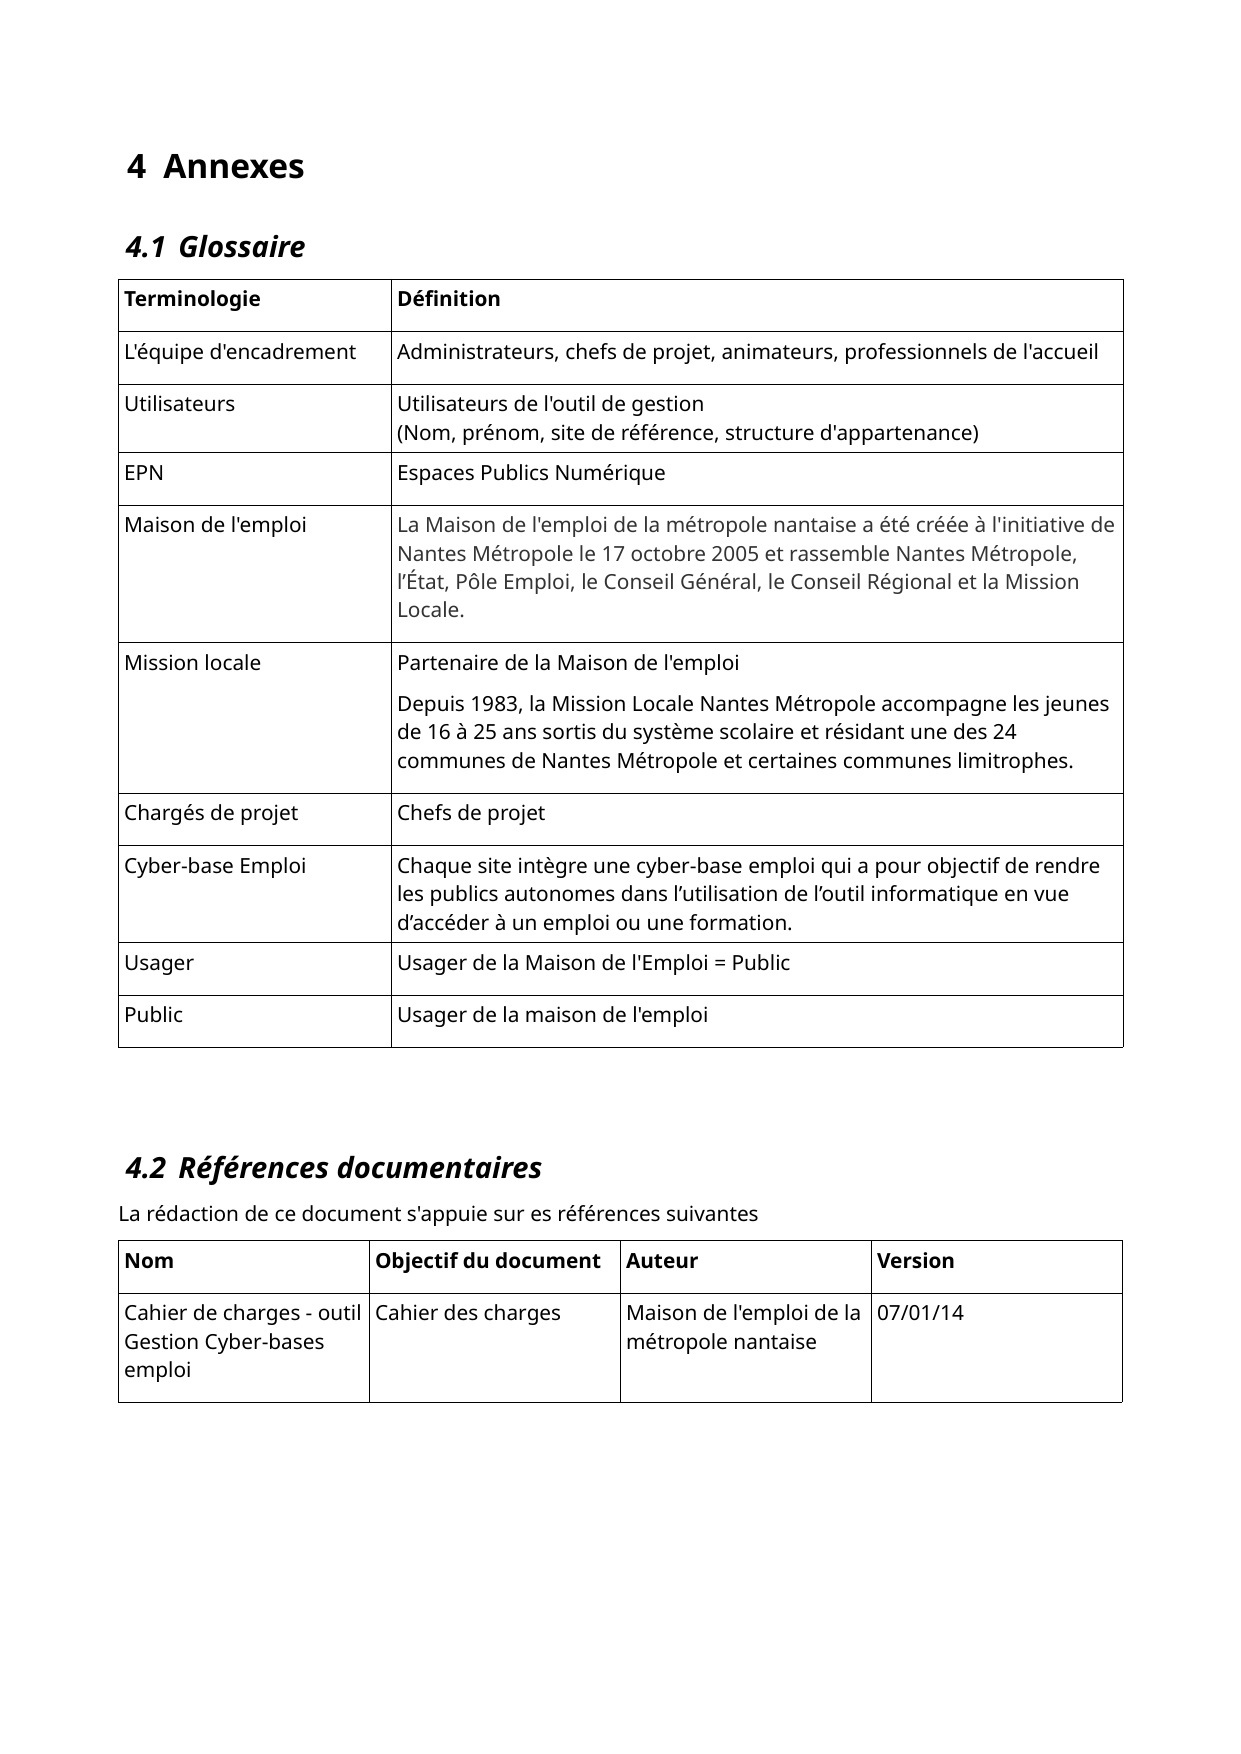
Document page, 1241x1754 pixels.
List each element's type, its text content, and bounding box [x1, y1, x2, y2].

table_cell Mission locale [119, 643, 391, 793]
table_header Définition [392, 280, 1123, 331]
table_cell L'équipe d'encadrement [119, 332, 391, 383]
table_cell EPN [119, 453, 391, 504]
table_header Auteur [621, 1241, 871, 1293]
table_cell Usager de la Maison de l'Emploi = Public [392, 943, 1123, 994]
table_header Objectif du document [370, 1241, 620, 1293]
subtitle Annexes [118, 143, 1122, 189]
table_cell Chargés de projet [119, 794, 391, 845]
table_cell 01/07/14 [872, 1294, 1122, 1402]
text La rédaction de ce document s'appuie sur es références suivantes [118, 1199, 1122, 1228]
table_cell Partenaire de la Maison de l'emploi Depuis 1983, la Mission Locale Nantes Métropole accompagne les jeunes de 16 à 25 ans sortis du système scolaire et résidant une des 24 communes de Nantes Métropole et certaines communes limitrophes. [392, 643, 1123, 793]
table_cell Chaque site intègre une cyber-base emploi qui a pour objectif de rendre les publics autonomes dans l’utilisation de l’outil informatique en vue d’accéder à un emploi ou une formation. [392, 846, 1123, 942]
table_cell Maison de l'emploi de la métropole nantaise [621, 1294, 871, 1402]
table_header Version [872, 1241, 1122, 1293]
table_cell Chefs de projet [392, 794, 1123, 845]
table_cell Cahier des charges [370, 1294, 620, 1402]
table_cell Public [119, 996, 391, 1047]
table_cell Usager [119, 943, 391, 994]
subtitle Glossaire [118, 226, 1122, 266]
table_header Terminologie [119, 280, 391, 331]
table_cell Administrateurs, chefs de projet, animateurs, professionnels de l'accueil [392, 332, 1123, 383]
table_cell Espaces Publics Numérique [392, 453, 1123, 504]
table_cell La Maison de l'emploi de la métropole nantaise a été créée à l'initiative de Nantes Métropole le 17 octobre 2005 et rassemble Nantes Métropole, l’État, Pôle Emploi, le Conseil Général, le Conseil Régional et la Mission Locale. [392, 506, 1123, 642]
table_cell Usager de la maison de l'emploi [392, 996, 1123, 1047]
table_cell Maison de l'emploi [119, 506, 391, 642]
table_cell Cyber-base Emploi [119, 846, 391, 942]
table_cell Utilisateurs de l'outil de gestion (Nom, prénom, site de référence, structure d'appartenance) [392, 385, 1123, 452]
table_header Nom [119, 1241, 369, 1293]
subtitle Références documentaires [118, 1147, 1122, 1187]
table_cell Utilisateurs [119, 385, 391, 452]
table_cell Cahier de charges - outil Gestion Cyber-bases emploi [119, 1294, 369, 1402]
